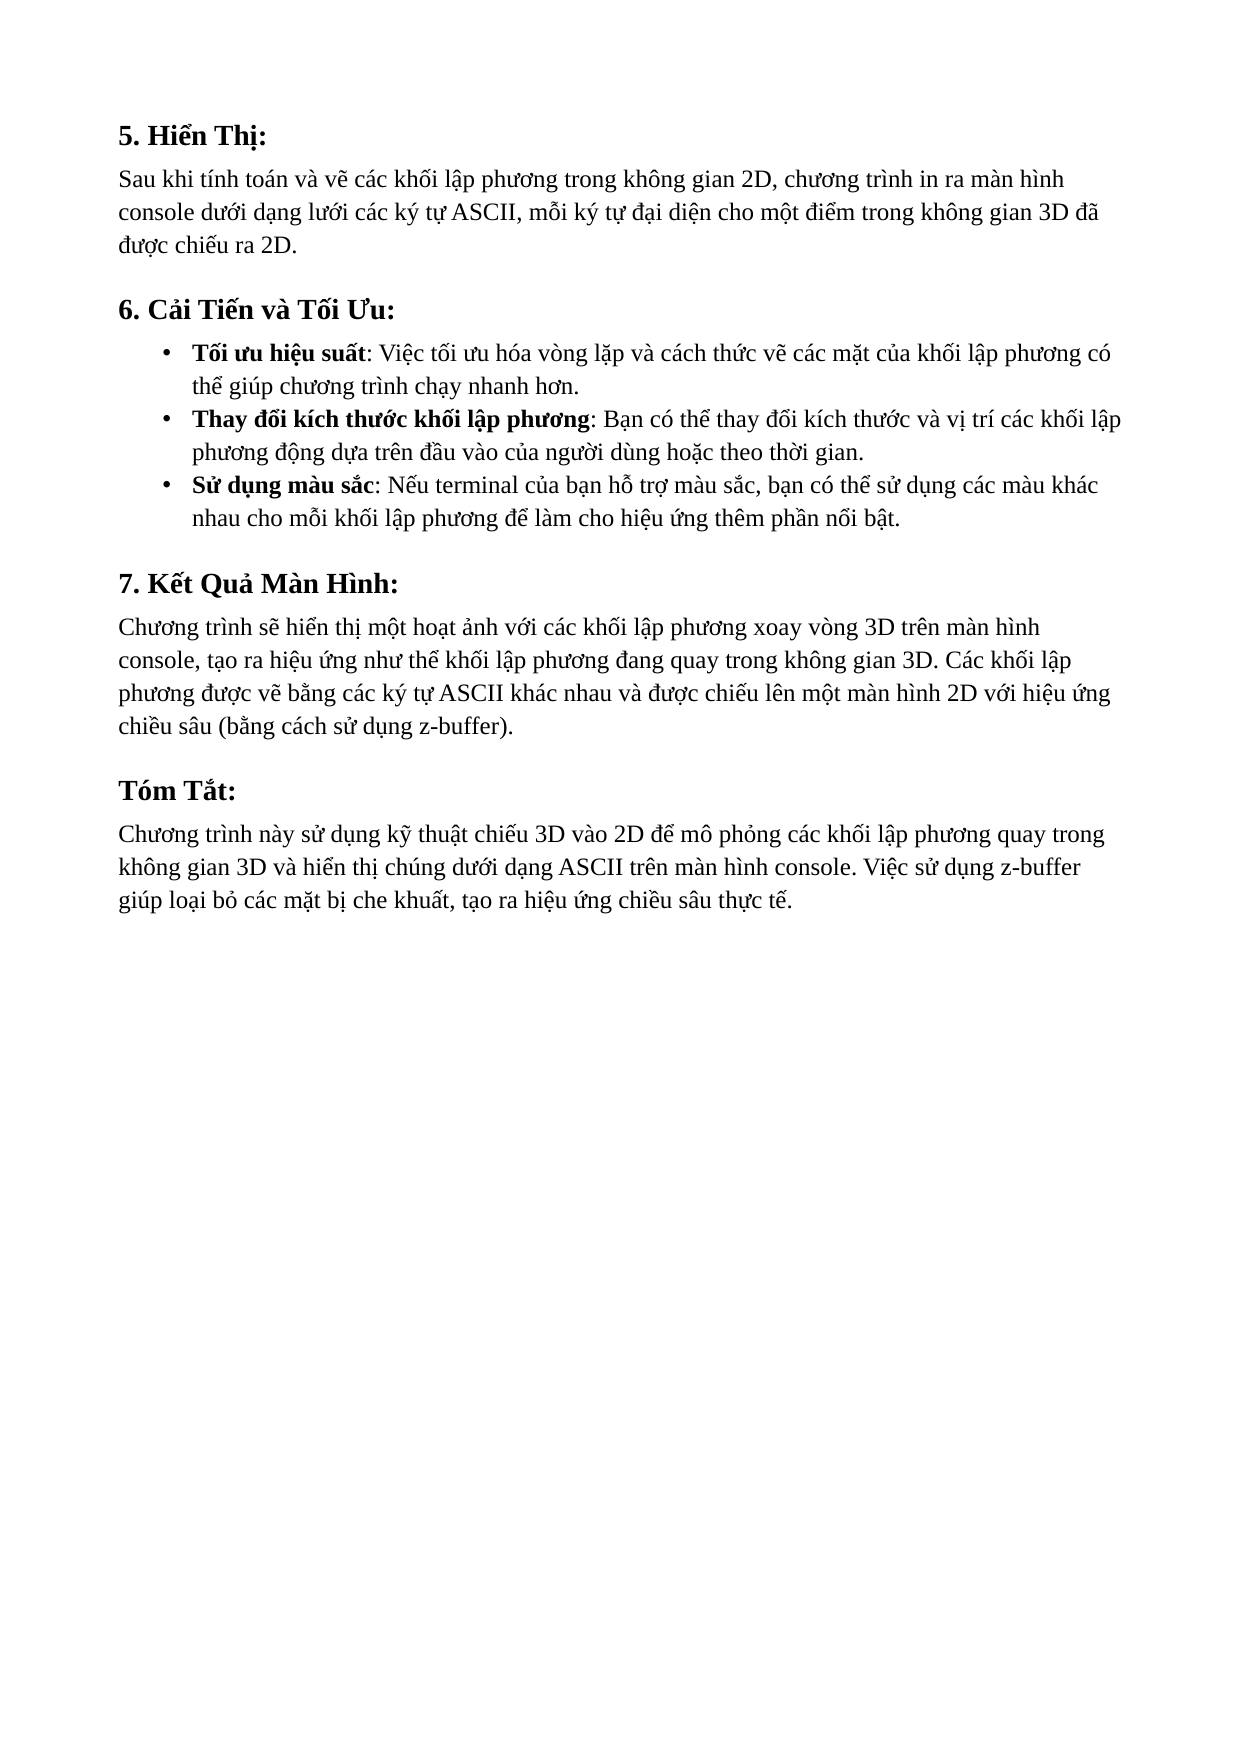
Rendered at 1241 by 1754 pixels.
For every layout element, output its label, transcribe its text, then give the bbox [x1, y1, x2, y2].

subtitle 5. Hiển Thị: [118, 118, 1122, 152]
subtitle Tóm Tắt: [118, 773, 1122, 807]
text Chương trình này sử dụng kỹ thuật chiếu 3D vào 2D để mô phỏng các khối lập phương quay trong không gian 3D và hiển thị chúng dưới dạng ASCII trên màn hình console. Việc sử dụng z-buffer giúp loại bỏ các mặt bị che khuất, tạo ra hiệu ứng chiều sâu thực tế. [118, 819, 1122, 914]
text Sau khi tính toán và vẽ các khối lập phương trong không gian 2D, chương trình in ra màn hình console dưới dạng lưới các ký tự ASCII, mỗi ký tự đại diện cho một điểm trong không gian 3D đã được chiếu ra 2D. [118, 164, 1122, 259]
list Tối ưu hiệu suất: Việc tối ưu hóa vòng lặp và cách thức vẽ các mặt của khối lập phương có thể giúp chương trình chạy nhanh hơn. [162, 338, 1122, 400]
subtitle 6. Cải Tiến và Tối Ưu: [118, 292, 1122, 326]
subtitle 7. Kết Quả Màn Hình: [118, 566, 1122, 599]
list Sử dụng màu sắc: Nếu terminal của bạn hỗ trợ màu sắc, bạn có thể sử dụng các màu khác nhau cho mỗi khối lập phương để làm cho hiệu ứng thêm phần nổi bật. [162, 471, 1122, 532]
list Thay đổi kích thước khối lập phương: Bạn có thể thay đổi kích thước và vị trí các khối lập phương động dựa trên đầu vào của người dùng hoặc theo thời gian. [162, 404, 1122, 466]
text Chương trình sẽ hiển thị một hoạt ảnh với các khối lập phương xoay vòng 3D trên màn hình console, tạo ra hiệu ứng như thể khối lập phương đang quay trong không gian 3D. Các khối lập phương được vẽ bằng các ký tự ASCII khác nhau và được chiếu lên một màn hình 2D với hiệu ứng chiều sâu (bằng cách sử dụng z-buffer). [118, 612, 1122, 739]
